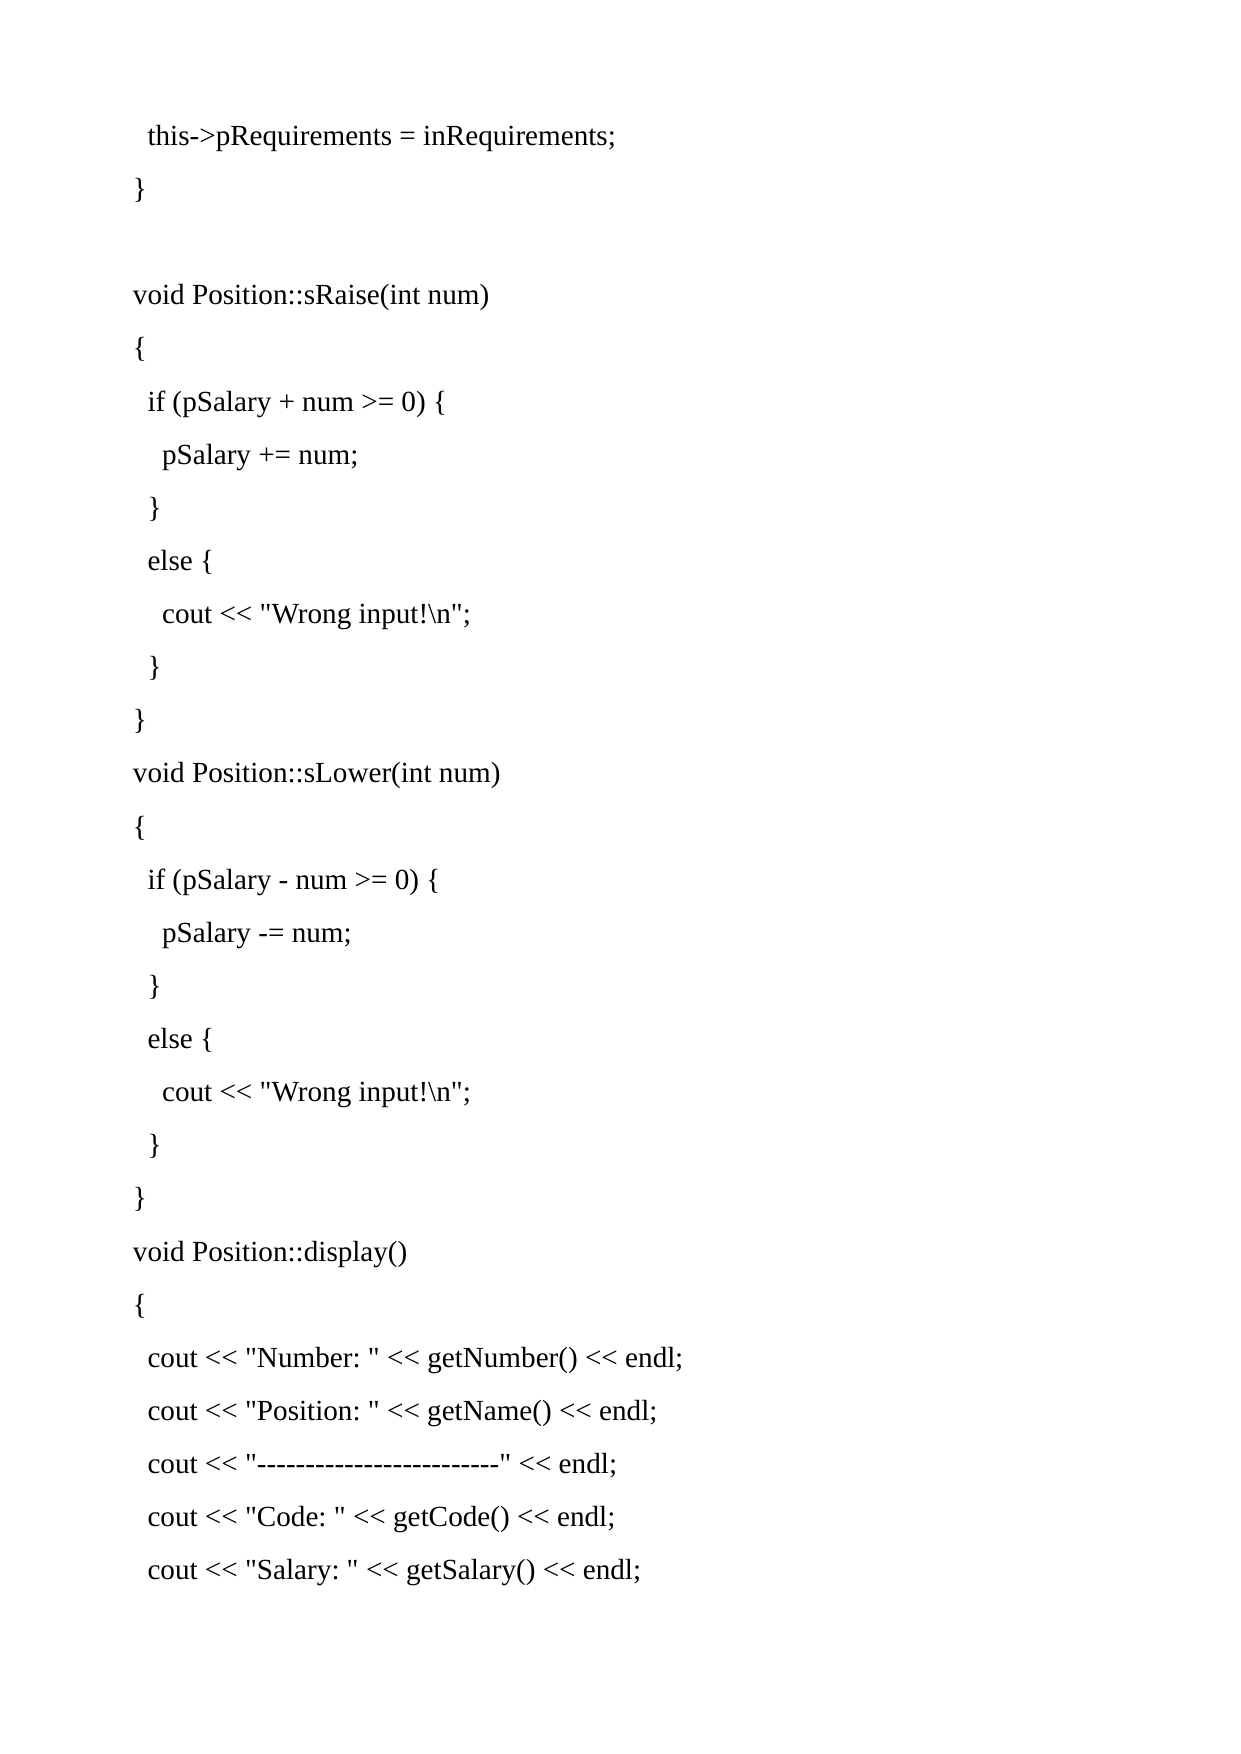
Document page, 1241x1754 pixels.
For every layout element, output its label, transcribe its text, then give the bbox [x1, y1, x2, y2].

text } [118, 702, 1122, 736]
text cout << "Wrong input!\n"; [118, 1074, 1122, 1108]
text cout << "Code: " << getCode() << endl; [118, 1499, 1122, 1533]
text if (pSalary + num >= 0) { [118, 384, 1122, 417]
text if (pSalary - num >= 0) { [118, 862, 1122, 895]
text cout << "-------------------------" << endl; [118, 1446, 1122, 1480]
text this->pRequirements = inRequirements; [118, 118, 1122, 152]
text cout << "Position: " << getName() << endl; [118, 1393, 1122, 1427]
text cout << "Salary: " << getSalary() << endl; [118, 1552, 1122, 1586]
text } [118, 171, 1122, 205]
text } [118, 1181, 1122, 1214]
text else { [118, 1021, 1122, 1055]
text { [118, 331, 1122, 364]
text void Position::display() [118, 1234, 1122, 1267]
text else { [118, 543, 1122, 577]
text } [118, 649, 1122, 683]
text { [118, 809, 1122, 842]
text pSalary -= num; [118, 915, 1122, 948]
text void Position::sRaise(int num) [118, 277, 1122, 311]
text cout << "Number: " << getNumber() << endl; [118, 1340, 1122, 1373]
text } [118, 1127, 1122, 1161]
text { [118, 1287, 1122, 1320]
text cout << "Wrong input!\n"; [118, 596, 1122, 630]
text pSalary += num; [118, 437, 1122, 470]
text } [118, 968, 1122, 1002]
text } [118, 490, 1122, 523]
text void Position::sLower(int num) [118, 756, 1122, 789]
